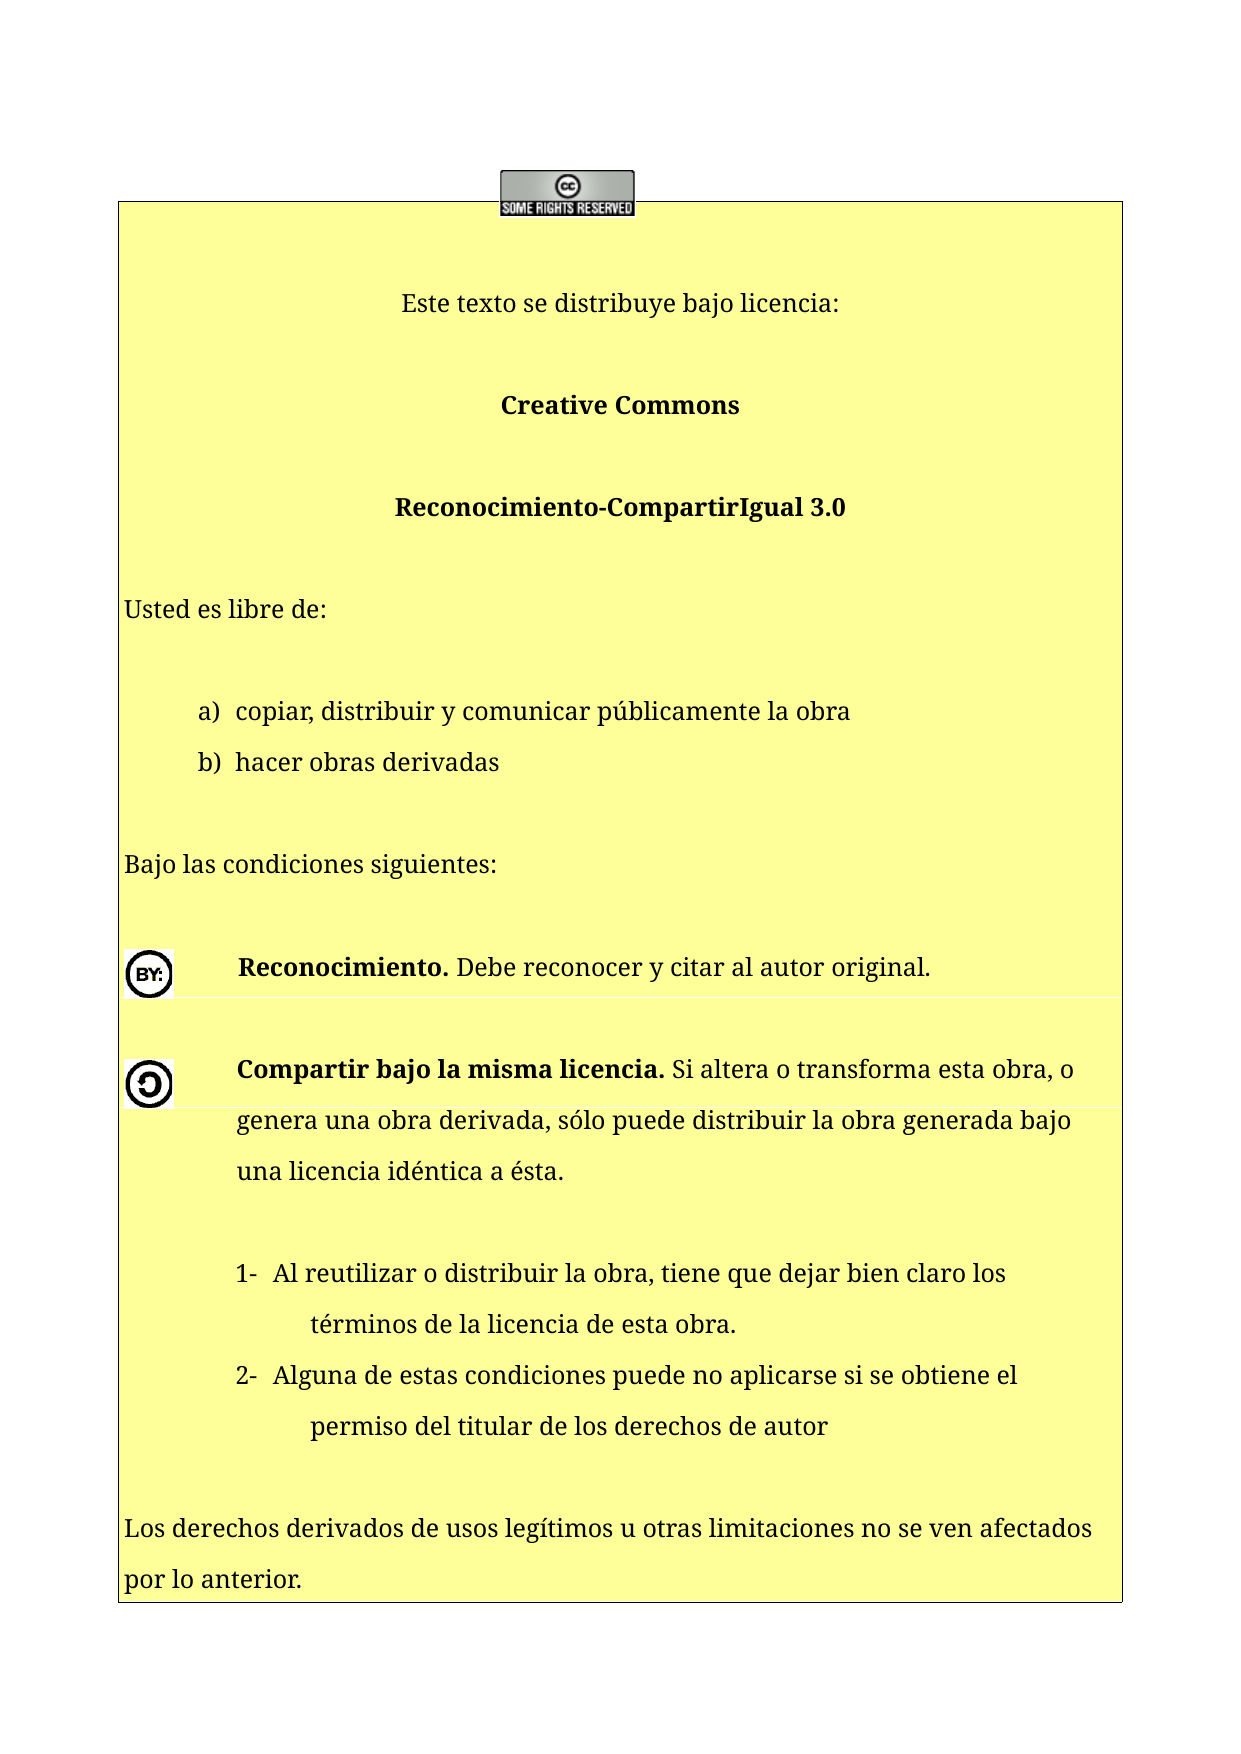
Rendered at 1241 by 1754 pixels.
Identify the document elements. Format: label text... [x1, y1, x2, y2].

picture [500, 170, 635, 216]
table_header genera una obra derivada, sólo puede distribuir la obra generada bajo una licencia idéntica a ésta. Al reutilizar o distribuir la obra, tiene que dejar bien claro los términos de la licencia de esta obra. Alguna de estas condiciones puede no aplicarse si se obtiene el permiso del titular de los derechos de autor Los derechos derivados de usos legítimos u otras limitaciones no se ven afectados por lo anterior. [119, 1108, 1122, 1601]
table_header Este texto se distribuye bajo licencia: Creative Commons Reconocimiento-CompartirIgual 3.0 Usted es libre de: copiar, distribuir y comunicar públicamente la obra hacer obras derivadas Bajo las condiciones siguientes: Reconocimiento. Debe reconocer y citar al autor original. [119, 202, 1122, 997]
picture [125, 950, 173, 998]
picture [125, 1060, 173, 1108]
table_header Compartir bajo la misma licencia. Si altera o transforma esta obra, o [119, 998, 1122, 1107]
